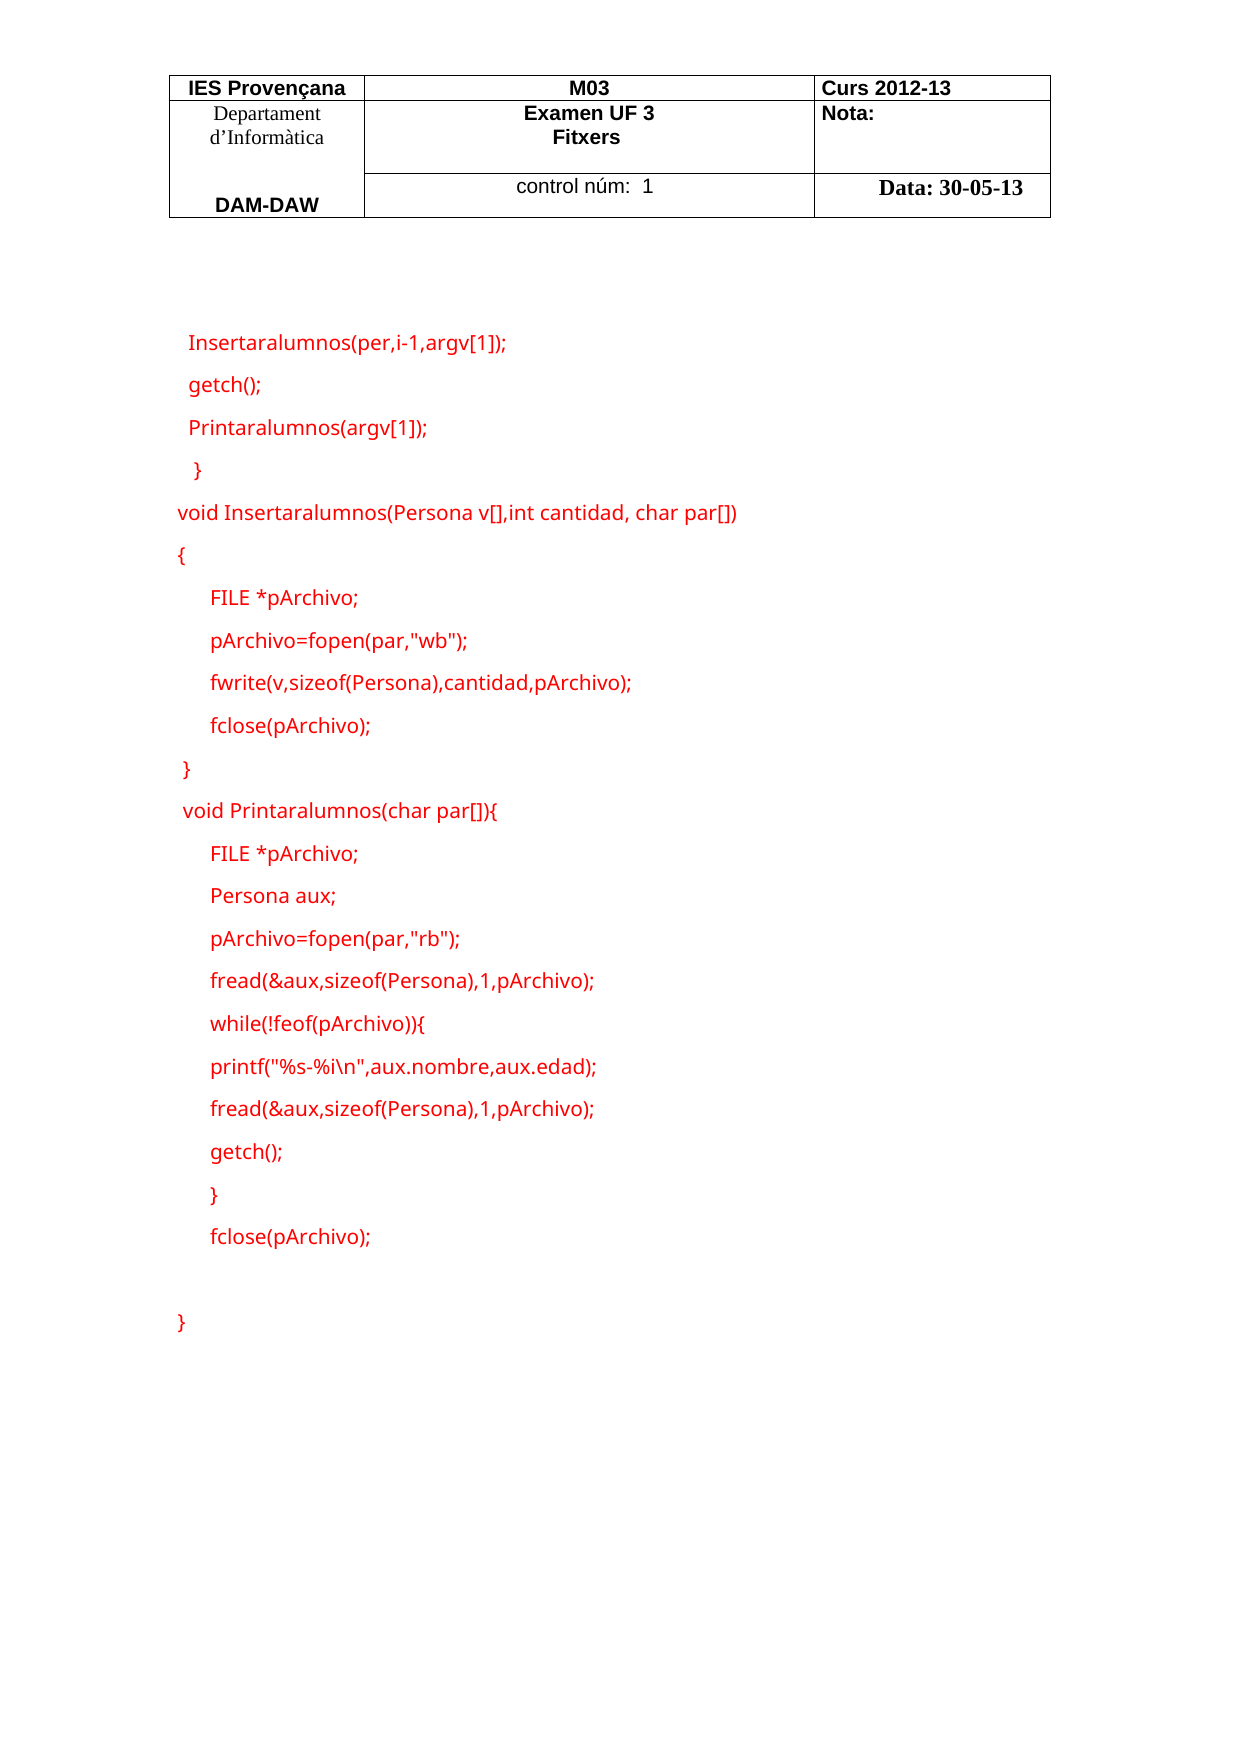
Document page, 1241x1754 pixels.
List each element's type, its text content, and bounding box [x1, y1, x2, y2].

text fread(&aux,sizeof(Persona),1,pArchivo); [177, 1094, 1063, 1123]
text } [177, 1180, 1063, 1208]
text getch(); [177, 1137, 1063, 1166]
text fclose(pArchivo); [177, 1222, 1063, 1251]
text fwrite(v,sizeof(Persona),cantidad,pArchivo); [177, 668, 1063, 697]
text Printaralumnos(argv[1]); [177, 413, 1063, 441]
text Persona aux; [177, 881, 1063, 910]
text fclose(pArchivo); [177, 711, 1063, 739]
text Insertaralumnos(per,i-1,argv[1]); [177, 328, 1063, 356]
text while(!feof(pArchivo)){ [177, 1009, 1063, 1038]
text FILE *pArchivo; [177, 839, 1063, 867]
text } [177, 754, 1063, 782]
text void Insertaralumnos(Persona v[],int cantidad, char par[]) [177, 498, 1063, 526]
text { [177, 541, 1063, 569]
text printf("%s-%i\n",aux.nombre,aux.edad); [177, 1052, 1063, 1080]
text pArchivo=fopen(par,"rb"); [177, 924, 1063, 952]
text FILE *pArchivo; [177, 583, 1063, 612]
text getch(); [177, 370, 1063, 399]
text } [177, 1307, 1063, 1336]
text void Printaralumnos(char par[]){ [177, 796, 1063, 825]
text } [177, 455, 1063, 484]
text pArchivo=fopen(par,"wb"); [177, 626, 1063, 654]
text fread(&aux,sizeof(Persona),1,pArchivo); [177, 967, 1063, 995]
